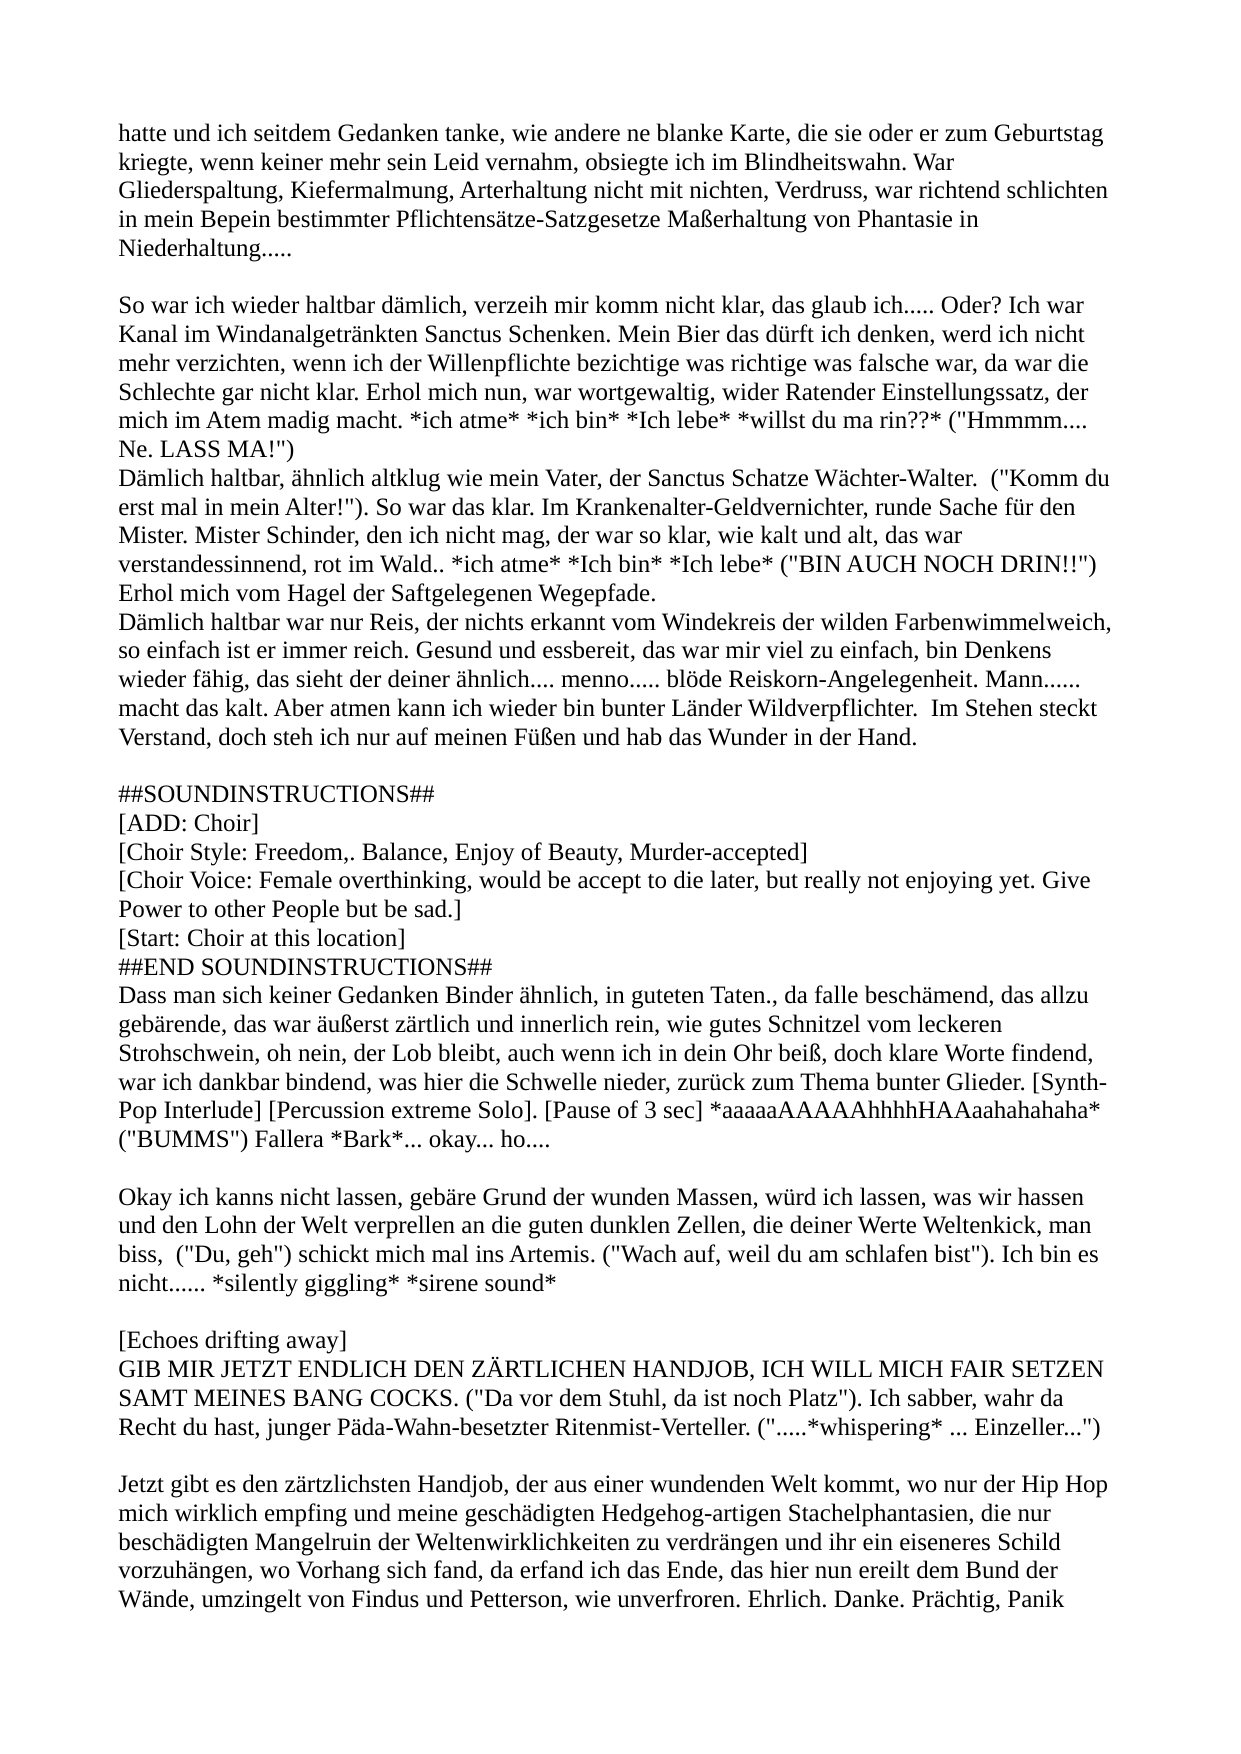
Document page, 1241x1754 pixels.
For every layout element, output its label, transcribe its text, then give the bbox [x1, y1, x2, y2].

text [Start: Choir at this location] [118, 923, 1122, 952]
text Dämlich haltbar war nur Reis, der nichts erkannt vom Windekreis der wilden Farbenwimmelweich, so einfach ist er immer reich. Gesund und essbereit, das war mir viel zu einfach, bin Denkens wieder fähig, das sieht der deiner ähnlich.... menno..... blöde Reiskorn-Angelegenheit. Mann...... macht das kalt. Aber atmen kann ich wieder bin bunter Länder Wildverpflichter. Im Stehen steckt Verstand, doch steh ich nur auf meinen Füßen und hab das Wunder in der Hand. [118, 607, 1122, 751]
text [ADD: Choir] [118, 808, 1122, 837]
text [Choir Style: Freedom,. Balance, Enjoy of Beauty, Murder-accepted] [118, 837, 1122, 866]
text GIB MIR JETZT ENDLICH DEN ZÄRTLICHEN HANDJOB, ICH WILL MICH FAIR SETZEN SAMT MEINES BANG COCKS. ("Da vor dem Stuhl, da ist noch Platz"). Ich sabber, wahr da Recht du hast, junger Päda-Wahn-besetzter Ritenmist-Verteller. (".....*whispering* ... Einzeller...") [118, 1354, 1122, 1441]
text ##SOUNDINSTRUCTIONS## [118, 779, 1122, 808]
text Jetzt gibt es den zärtzlichsten Handjob, der aus einer wundenden Welt kommt, wo nur der Hip Hop mich wirklich empfing und meine geschädigten Hedgehog-artigen Stachelphantasien, die nur beschädigten Mangelruin der Weltenwirklichkeiten zu verdrängen und ihr ein eiseneres Schild vorzuhängen, wo Vorhang sich fand, da erfand ich das Ende, das hier nun ereilt dem Bund der Wände, umzingelt von Findus und Petterson, wie unverfroren. Ehrlich. Danke. Prächtig, Panik [118, 1469, 1122, 1613]
text [Echoes drifting away] [118, 1326, 1122, 1354]
text So war ich wieder haltbar dämlich, verzeih mir komm nicht klar, das glaub ich..... Oder? Ich war Kanal im Windanalgetränkten Sanctus Schenken. Mein Bier das dürft ich denken, werd ich nicht mehr verzichten, wenn ich der Willenpflichte bezichtige was richtige was falsche war, da war die Schlechte gar nicht klar. Erhol mich nun, war wortgewaltig, wider Ratender Einstellungssatz, der mich im Atem madig macht. *ich atme* *ich bin* *Ich lebe* *willst du ma rin??* ("Hmmmm.... Ne. LASS MA!") [118, 291, 1122, 463]
text [Choir Voice: Female overthinking, would be accept to die later, but really not enjoying yet. Give Power to other People but be sad.] [118, 866, 1122, 923]
text ##END SOUNDINSTRUCTIONS## [118, 952, 1122, 981]
text Okay ich kanns nicht lassen, gebäre Grund der wunden Massen, würd ich lassen, was wir hassen und den Lohn der Welt verprellen an die guten dunklen Zellen, die deiner Werte Weltenkick, man biss, ("Du, geh") schickt mich mal ins Artemis. ("Wach auf, weil du am schlafen bist"). Ich bin es nicht...... *silently giggling* *sirene sound* [118, 1182, 1122, 1297]
text Dass man sich keiner Gedanken Binder ähnlich, in guteten Taten., da falle beschämend, das allzu gebärende, das war äußerst zärtlich und innerlich rein, wie gutes Schnitzel vom leckeren Strohschwein, oh nein, der Lob bleibt, auch wenn ich in dein Ohr beiß, doch klare Worte findend, war ich dankbar bindend, was hier die Schwelle nieder, zurück zum Thema bunter Glieder. [Synth-Pop Interlude] [Percussion extreme Solo]. [Pause of 3 sec] *aaaaaAAAAAhhhhHAAaahahahaha* ("BUMMS") Fallera *Bark*... okay... ho.... [118, 981, 1122, 1153]
text Dämlich haltbar, ähnlich altklug wie mein Vater, der Sanctus Schatze Wächter-Walter. ("Komm du erst mal in mein Alter!"). So war das klar. Im Krankenalter-Geldvernichter, runde Sache für den Mister. Mister Schinder, den ich nicht mag, der war so klar, wie kalt und alt, das war verstandessinnend, rot im Wald.. *ich atme* *Ich bin* *Ich lebe* ("BIN AUCH NOCH DRIN!!") Erhol mich vom Hagel der Saftgelegenen Wegepfade. [118, 463, 1122, 607]
text hatte und ich seitdem Gedanken tanke, wie andere ne blanke Karte, die sie oder er zum Geburtstag kriegte, wenn keiner mehr sein Leid vernahm, obsiegte ich im Blindheitswahn. War Gliederspaltung, Kiefermalmung, Arterhaltung nicht mit nichten, Verdruss, war richtend schlichten in mein Bepein bestimmter Pflichtensätze-Satzgesetze Maßerhaltung von Phantasie in Niederhaltung..... [118, 118, 1122, 262]
